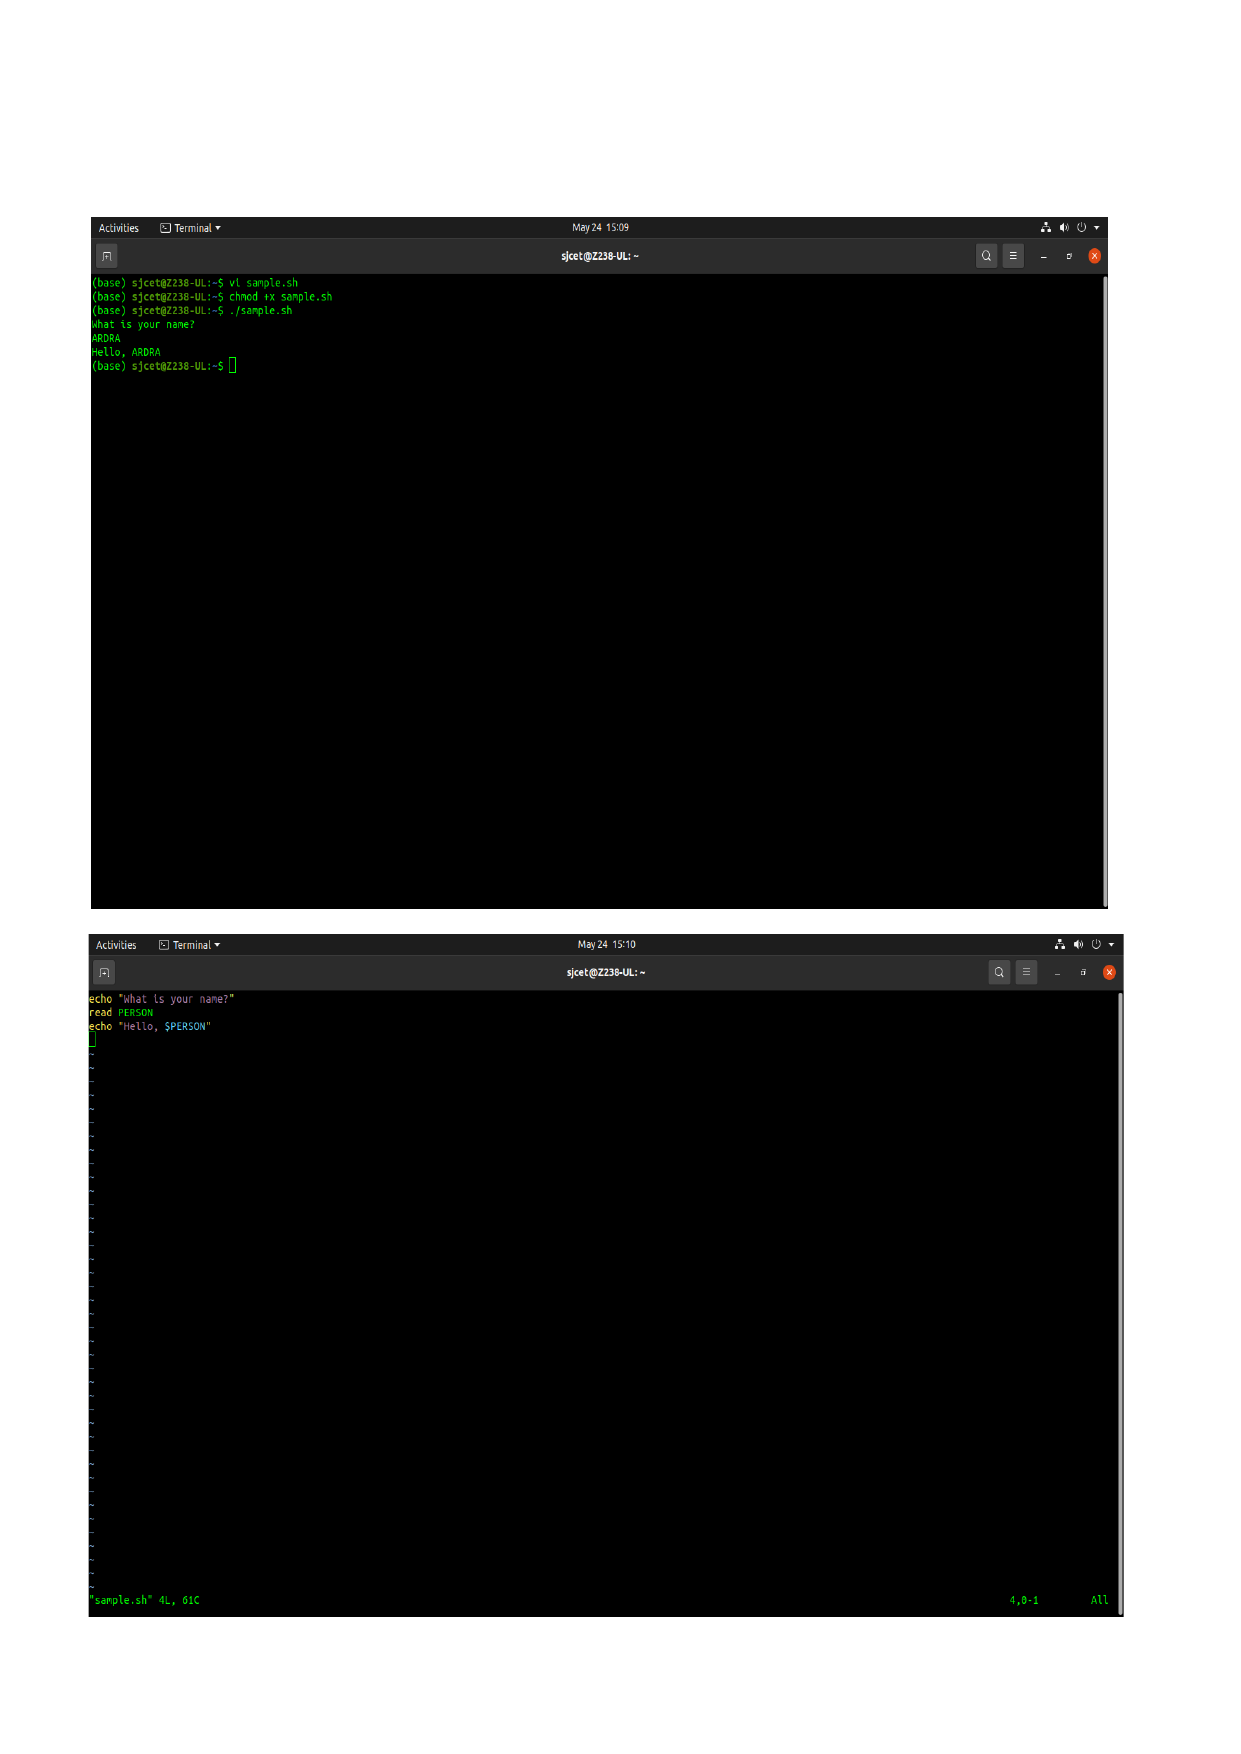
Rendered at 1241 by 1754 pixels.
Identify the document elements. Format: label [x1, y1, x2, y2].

picture [91, 217, 1108, 909]
picture [88, 934, 1124, 1617]
